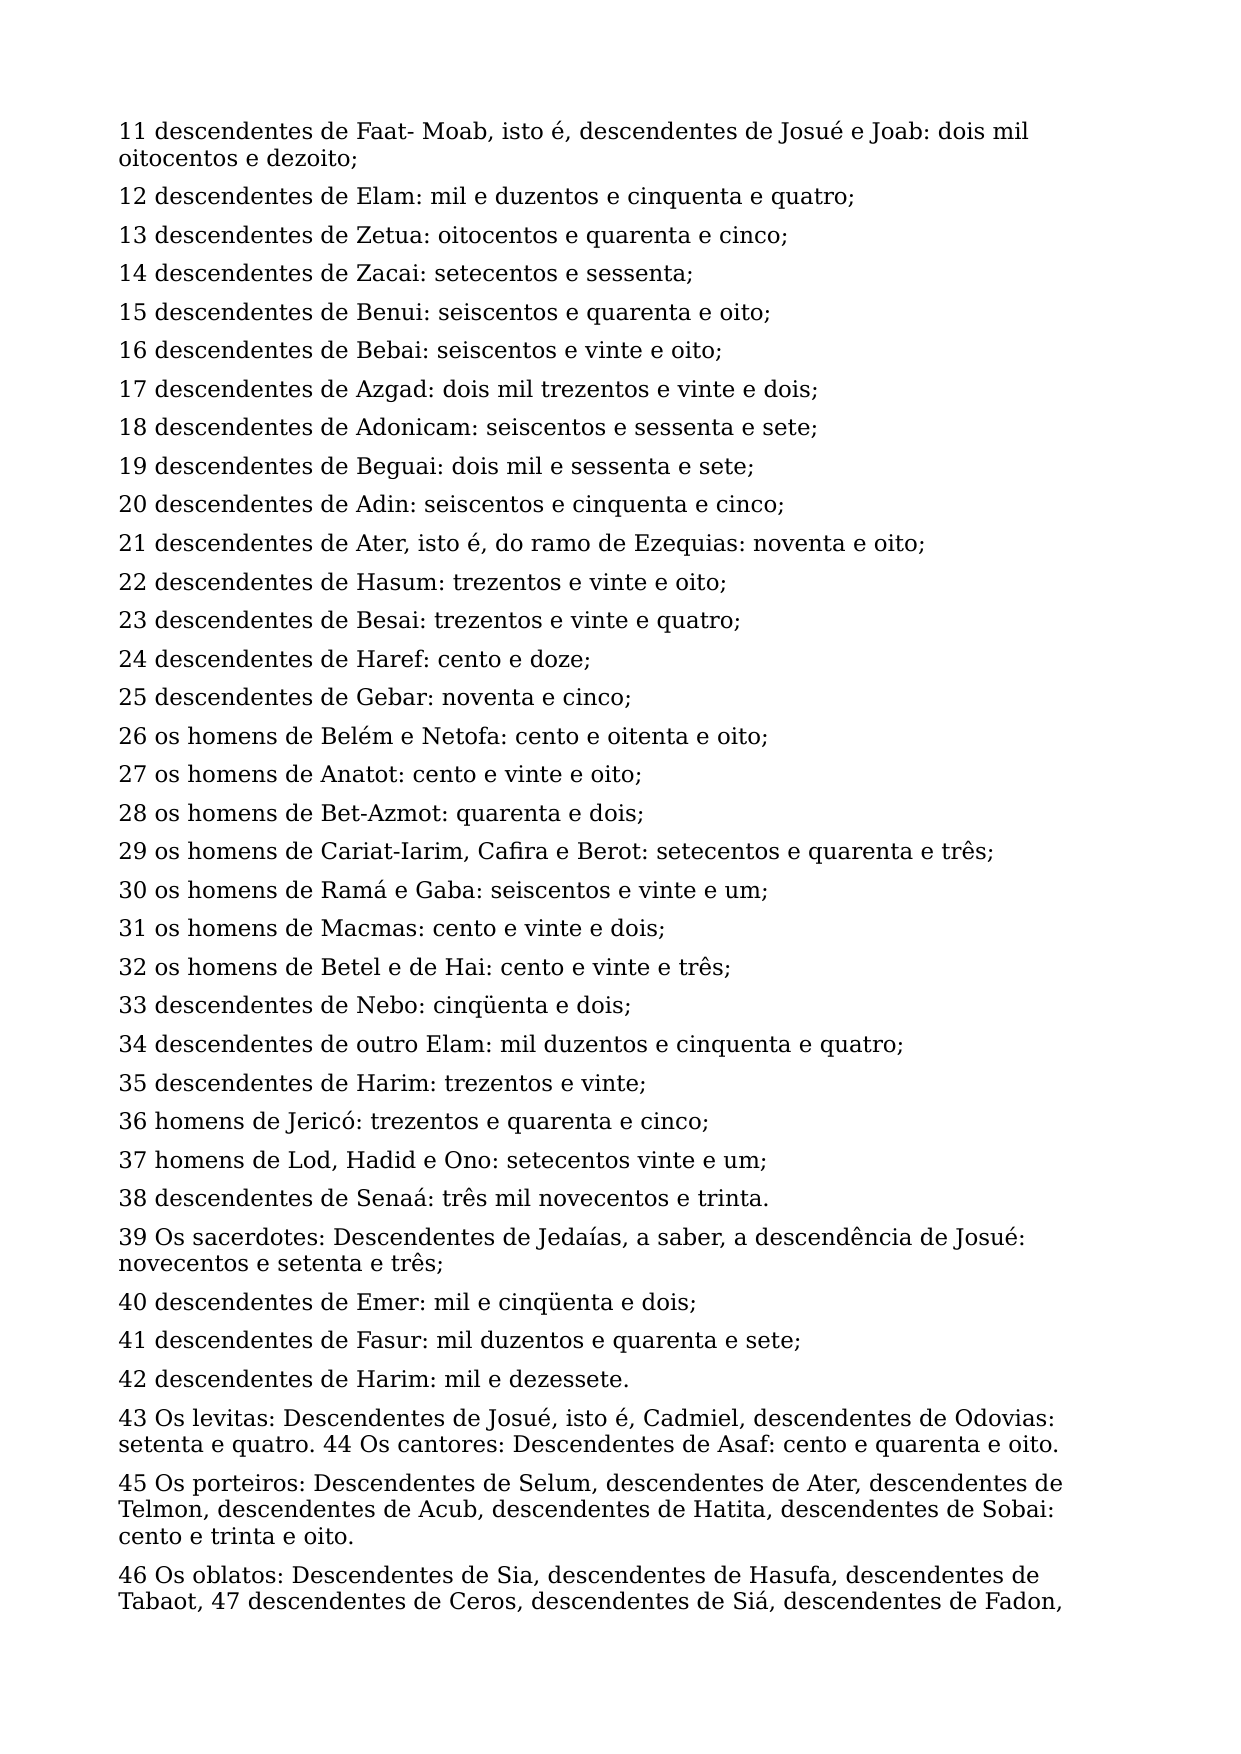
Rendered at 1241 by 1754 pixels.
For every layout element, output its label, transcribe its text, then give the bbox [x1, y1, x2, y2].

text 43 Os levitas: Descendentes de Josué, isto é, Cadmiel, descendentes de Odovias: setenta e quatro. 44 Os cantores: Descendentes de Asaf: cento e quarenta e oito. [118, 1405, 1122, 1458]
text 45 Os porteiros: Descendentes de Selum, descendentes de Ater, descendentes de Telmon, descendentes de Acub, descendentes de Hatita, descendentes de Sobai: cento e trinta e oito. [118, 1470, 1122, 1550]
text 30 os homens de Ramá e Gaba: seiscentos e vinte e um; [118, 877, 1122, 904]
text 20 descendentes de Adin: seiscentos e cinquenta e cinco; [118, 492, 1122, 518]
text 24 descendentes de Haref: cento e doze; [118, 646, 1122, 672]
text 13 descendentes de Zetua: oitocentos e quarenta e cinco; [118, 222, 1122, 248]
text 33 descendentes de Nebo: cinqüenta e dois; [118, 993, 1122, 1019]
text 28 os homens de Bet-Azmot: quarenta e dois; [118, 800, 1122, 827]
text 41 descendentes de Fasur: mil duzentos e quarenta e sete; [118, 1328, 1122, 1354]
text 46 Os oblatos: Descendentes de Sia, descendentes de Hasufa, descendentes de Tabaot, 47 descendentes de Ceros, descendentes de Siá, descendentes de Fadon, [118, 1562, 1122, 1615]
text 42 descendentes de Harim: mil e dezessete. [118, 1366, 1122, 1393]
text 17 descendentes de Azgad: dois mil trezentos e vinte e dois; [118, 376, 1122, 403]
text 16 descendentes de Bebai: seiscentos e vinte e oito; [118, 337, 1122, 364]
text 34 descendentes de outro Elam: mil duzentos e cinquenta e quatro; [118, 1031, 1122, 1058]
text 35 descendentes de Harim: trezentos e vinte; [118, 1070, 1122, 1096]
text 25 descendentes de Gebar: noventa e cinco; [118, 684, 1122, 711]
text 40 descendentes de Emer: mil e cinqüenta e dois; [118, 1289, 1122, 1316]
text 27 os homens de Anatot: cento e vinte e oito; [118, 761, 1122, 788]
text 23 descendentes de Besai: trezentos e vinte e quatro; [118, 607, 1122, 634]
text 21 descendentes de Ater, isto é, do ramo de Ezequias: noventa e oito; [118, 530, 1122, 557]
text 22 descendentes de Hasum: trezentos e vinte e oito; [118, 569, 1122, 595]
text 36 homens de Jericó: trezentos e quarenta e cinco; [118, 1108, 1122, 1135]
text 14 descendentes de Zacai: setecentos e sessenta; [118, 260, 1122, 287]
text 15 descendentes de Benui: seiscentos e quarenta e oito; [118, 299, 1122, 326]
text 11 descendentes de Faat- Moab, isto é, descendentes de Josué e Joab: dois mil oitocentos e dezoito; [118, 118, 1122, 171]
text 18 descendentes de Adonicam: seiscentos e sessenta e sete; [118, 414, 1122, 441]
text 12 descendentes de Elam: mil e duzentos e cinquenta e quatro; [118, 183, 1122, 210]
text 39 Os sacerdotes: Descendentes de Jedaías, a saber, a descendência de Josué: novecentos e setenta e três; [118, 1224, 1122, 1277]
text 29 os homens de Cariat-Iarim, Cafira e Berot: setecentos e quarenta e três; [118, 838, 1122, 865]
text 19 descendentes de Beguai: dois mil e sessenta e sete; [118, 453, 1122, 480]
text 31 os homens de Macmas: cento e vinte e dois; [118, 916, 1122, 942]
text 37 homens de Lod, Hadid e Ono: setecentos vinte e um; [118, 1147, 1122, 1173]
text 38 descendentes de Senaá: três mil novecentos e trinta. [118, 1185, 1122, 1212]
text 32 os homens de Betel e de Hai: cento e vinte e três; [118, 954, 1122, 981]
text 26 os homens de Belém e Netofa: cento e oitenta e oito; [118, 723, 1122, 749]
